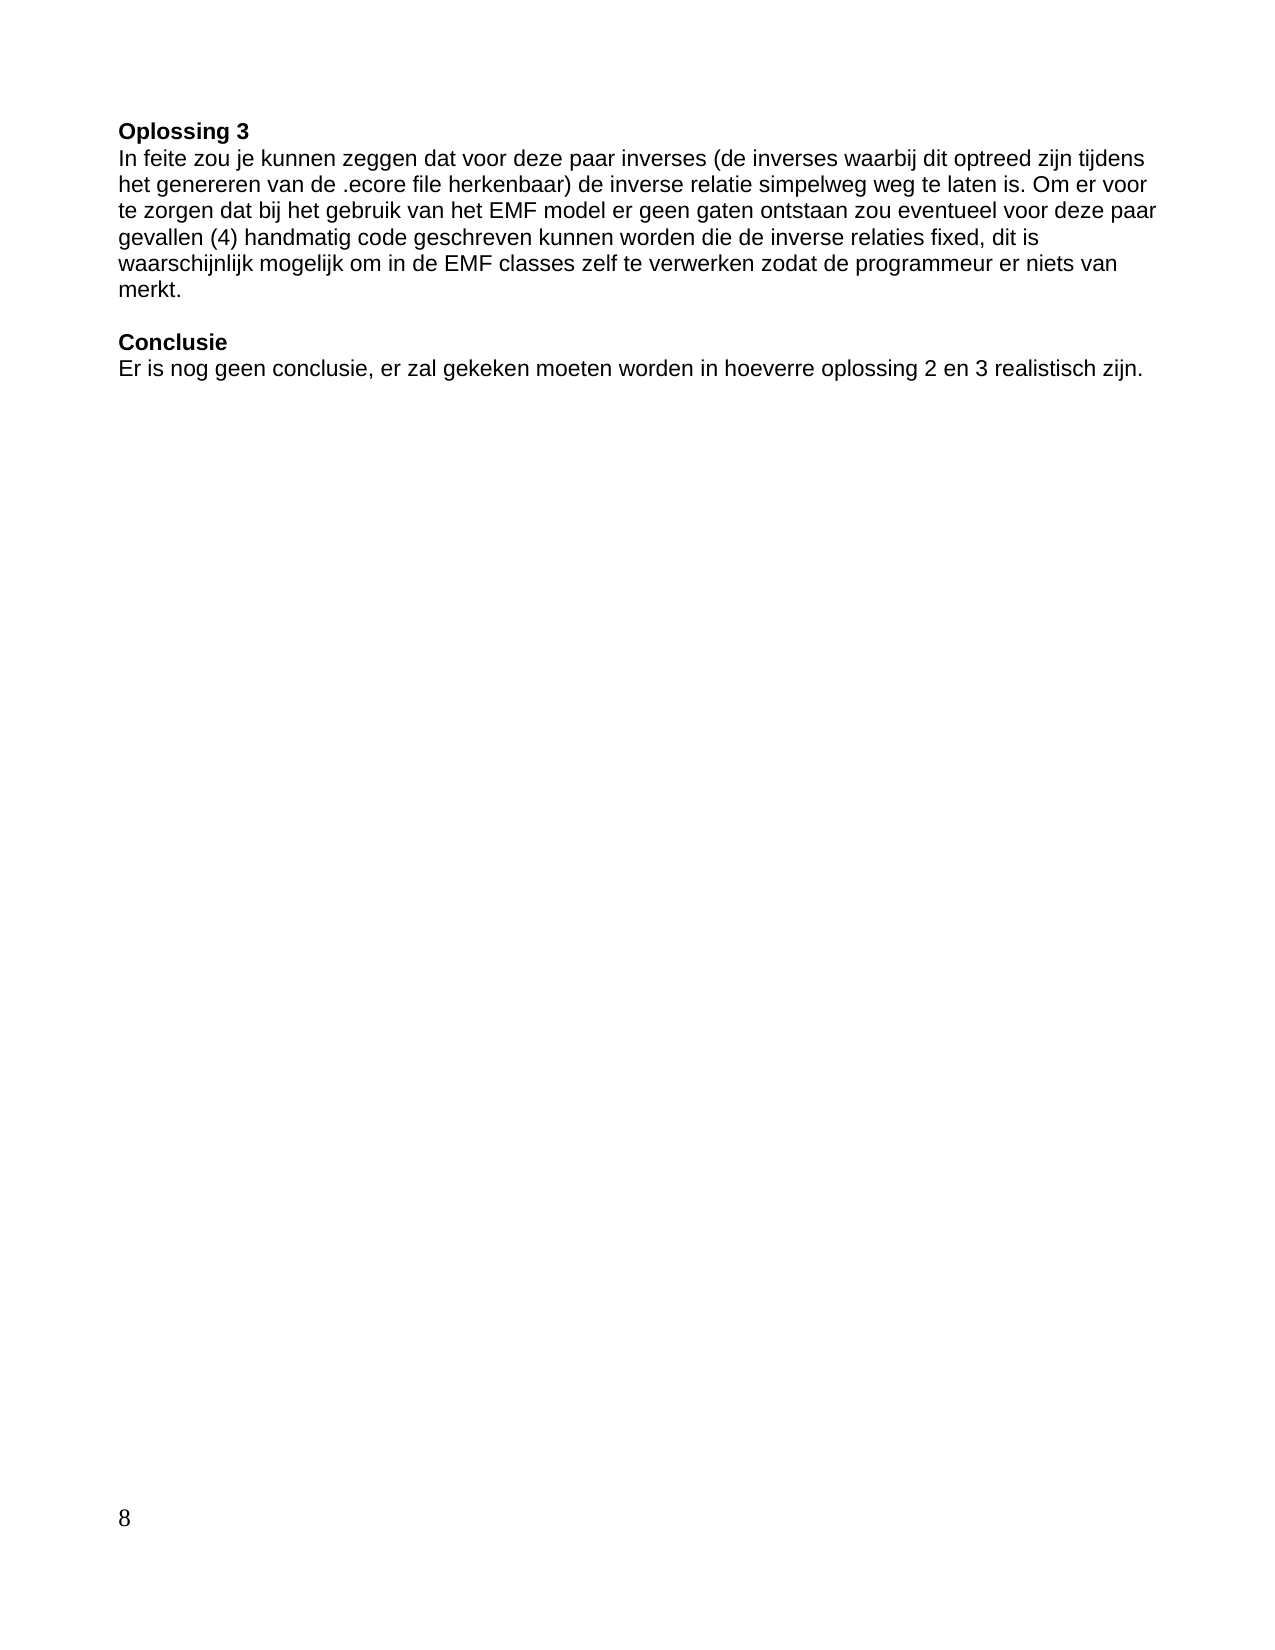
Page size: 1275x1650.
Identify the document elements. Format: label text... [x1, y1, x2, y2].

text Oplossing 3 [118, 118, 1157, 144]
text In feite zou je kunnen zeggen dat voor deze paar inverses (de inverses waarbij dit optreed zijn tijdens het genereren van de .ecore file herkenbaar) de inverse relatie simpelweg weg te laten is. Om er voor te zorgen dat bij het gebruik van het EMF model er geen gaten ontstaan zou eventueel voor deze paar gevallen (4) handmatig code geschreven kunnen worden die de inverse relaties fixed, dit is waarschijnlijk mogelijk om in de EMF classes zelf te verwerken zodat de programmeur er niets van merkt. [118, 144, 1157, 303]
text Er is nog geen conclusie, er zal gekeken moeten worden in hoeverre oplossing 2 en 3 realistisch zijn. [118, 355, 1157, 382]
text Conclusie [118, 329, 1157, 355]
